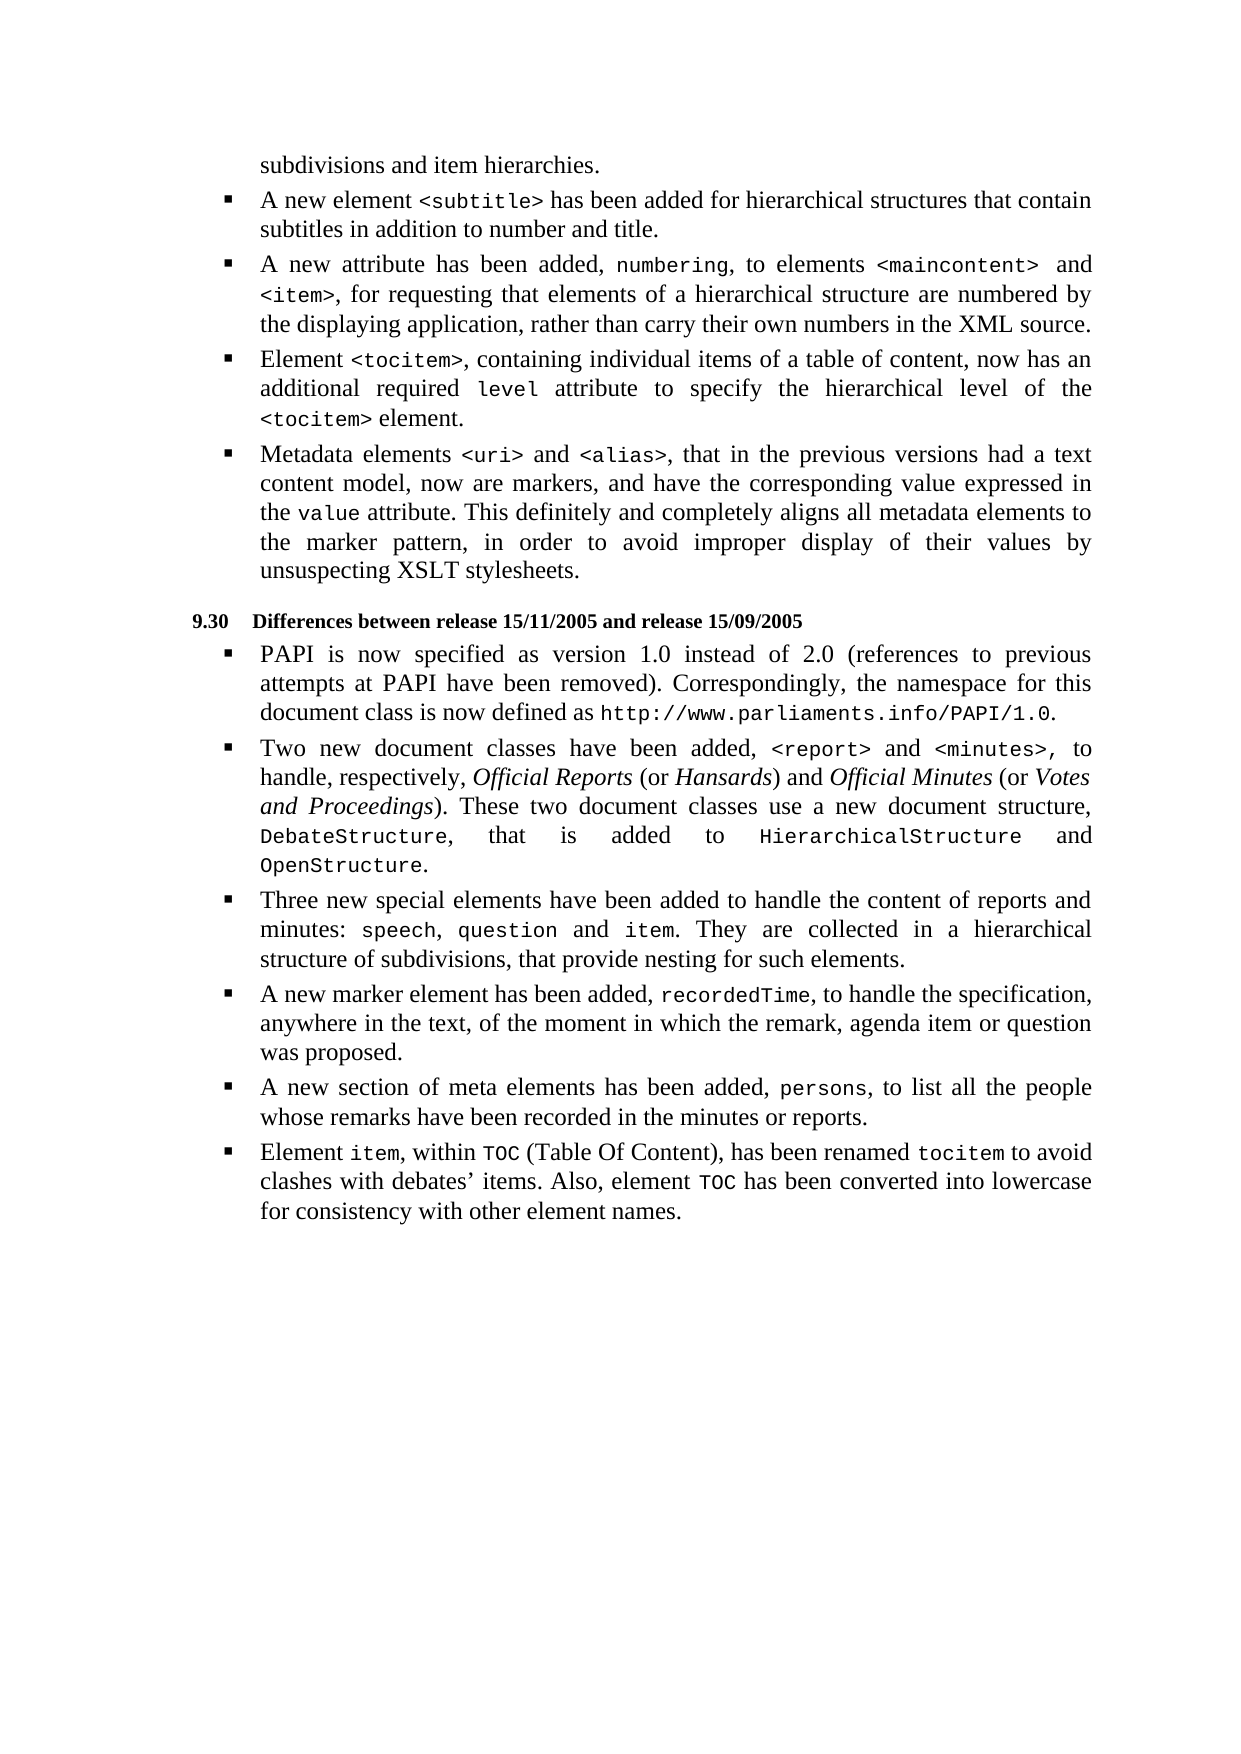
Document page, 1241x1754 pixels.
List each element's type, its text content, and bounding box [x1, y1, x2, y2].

list A new attribute has been added, numbering, to elements <maincontent> and <item>, for requesting that elements of a hierarchical structure are numbered by the displaying application, rather than carry their own numbers in the XML source. [222, 249, 1092, 337]
list Element item, within TOC (Table Of Content), has been renamed tocitem to avoid clashes with debates’ items. Also, element TOC has been converted into lowercase for consistency with other element names. [222, 1137, 1092, 1224]
list A new marker element has been added, recordedTime, to handle the specification, anywhere in the text, of the moment in which the remark, agenda item or question was proposed. [222, 979, 1092, 1066]
list A new element <subtitle> has been added for hierarchical structures that contain subtitles in addition to number and title. [222, 185, 1092, 243]
list Element <tocitem>, containing individual items of a table of content, now has an additional required level attribute to specify the hierarchical level of the <tocitem> element. [222, 344, 1092, 432]
list Two new document classes have been added, <report> and <minutes>, to handle, respectively, Official Reports (or Hansards) and Official Minutes (or Votes and Proceedings). These two document classes use a new document structure, DebateStructure, that is added to HierarchicalStructure and OpenStructure. [222, 733, 1092, 879]
subtitle Differences between release 15/11/2005 and release 15/09/2005 [192, 609, 1092, 633]
list Metadata elements <uri> and <alias>, that in the previous versions had a text content model, now are markers, and have the corresponding value expressed in the value attribute. This definitely and completely aligns all metadata elements to the marker pattern, in order to avoid improper display of their values by unsuspecting XSLT stylesheets. [222, 439, 1092, 584]
list Three new special elements have been added to handle the content of reports and minutes: speech, question and item. They are collected in a hierarchical structure of subdivisions, that provide nesting for such elements. [222, 885, 1092, 972]
list A new section of meta elements has been added, persons, to list all the people whose remarks have been recorded in the minutes or reports. [222, 1072, 1092, 1130]
list PAPI is now specified as version 1.0 instead of 2.0 (references to previous attempts at PAPI have been removed). Correspondingly, the namespace for this document class is now defined as http://www.parliaments.info/PAPI/1.0. [222, 639, 1092, 727]
list subdivisions and item hierarchies. [222, 150, 1092, 179]
